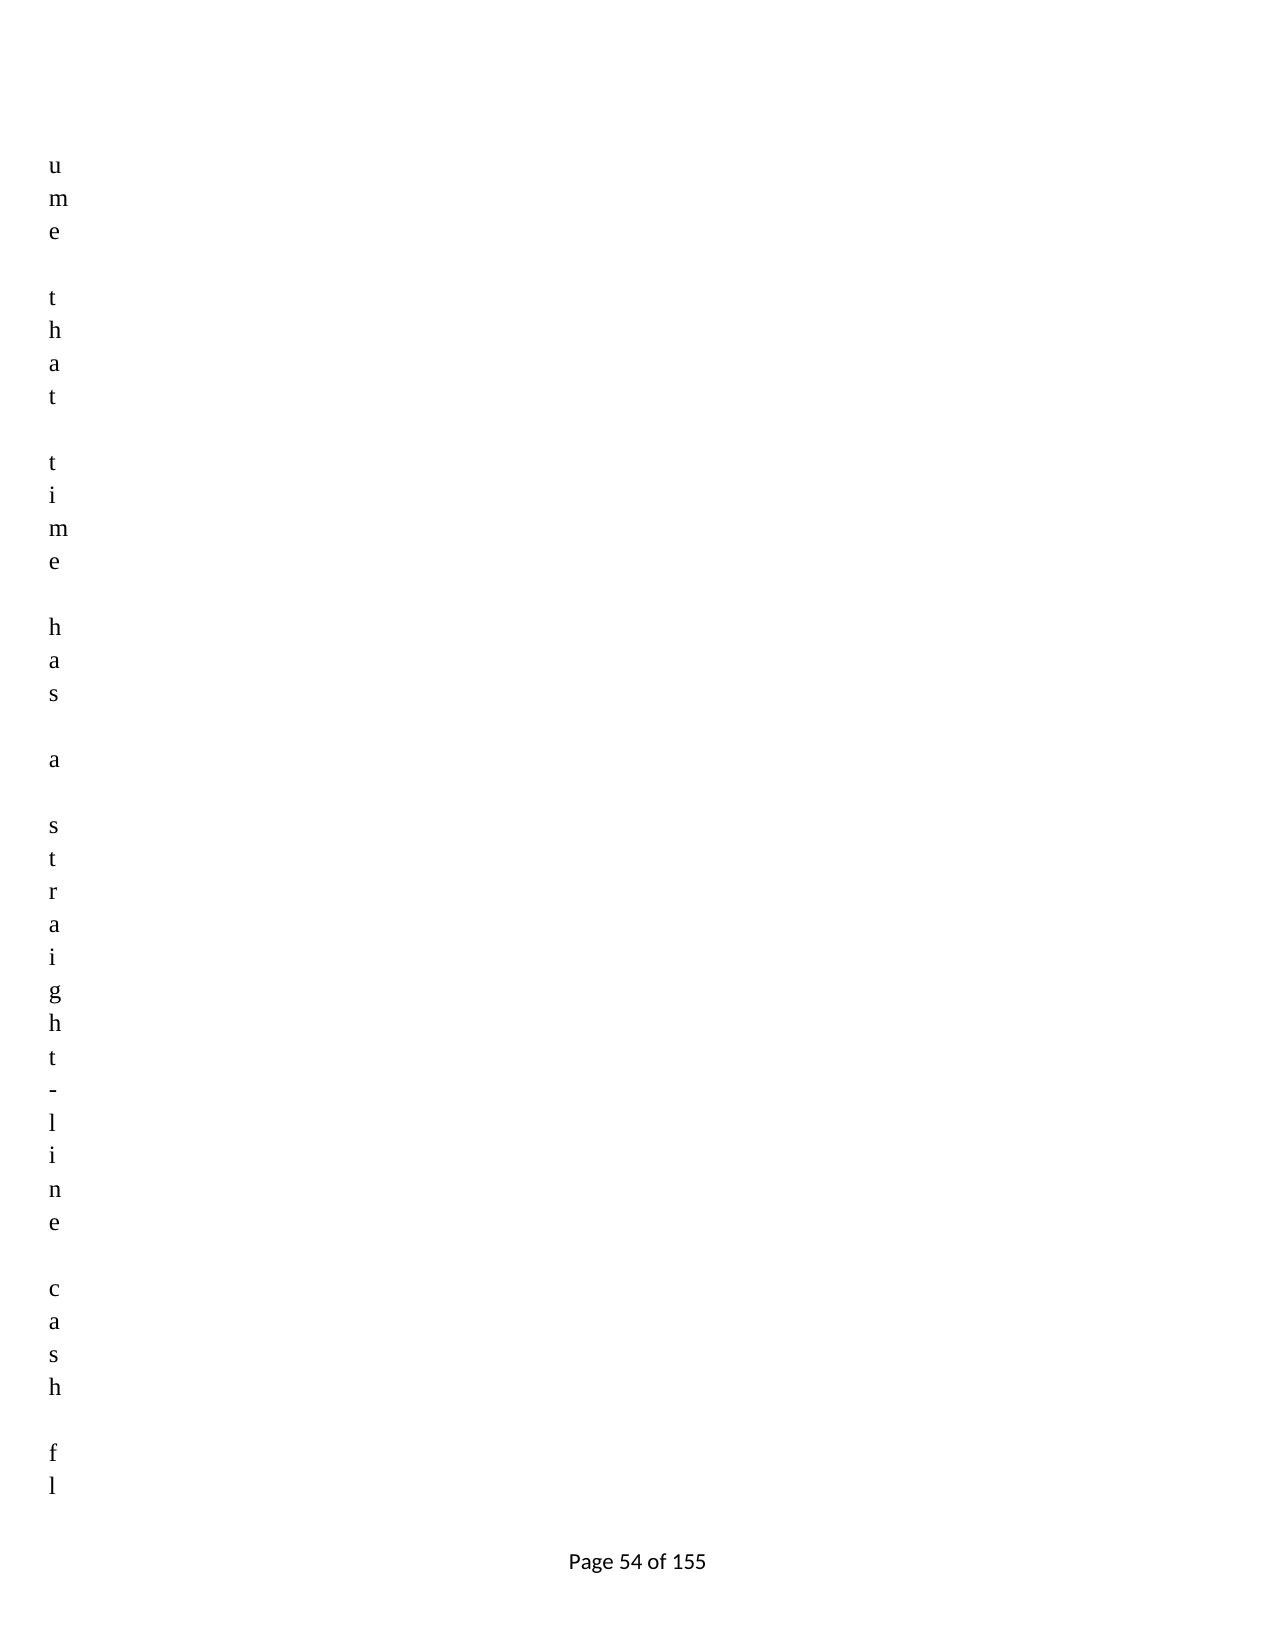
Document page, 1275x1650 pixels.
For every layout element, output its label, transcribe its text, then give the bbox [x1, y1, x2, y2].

table_cell ume that time has a straight-line cash fl [38, 150, 294, 1499]
table_cell [551, 150, 808, 1499]
table_cell [809, 150, 1066, 1499]
table_cell [295, 150, 551, 1499]
table_cell [1066, 150, 1275, 1499]
